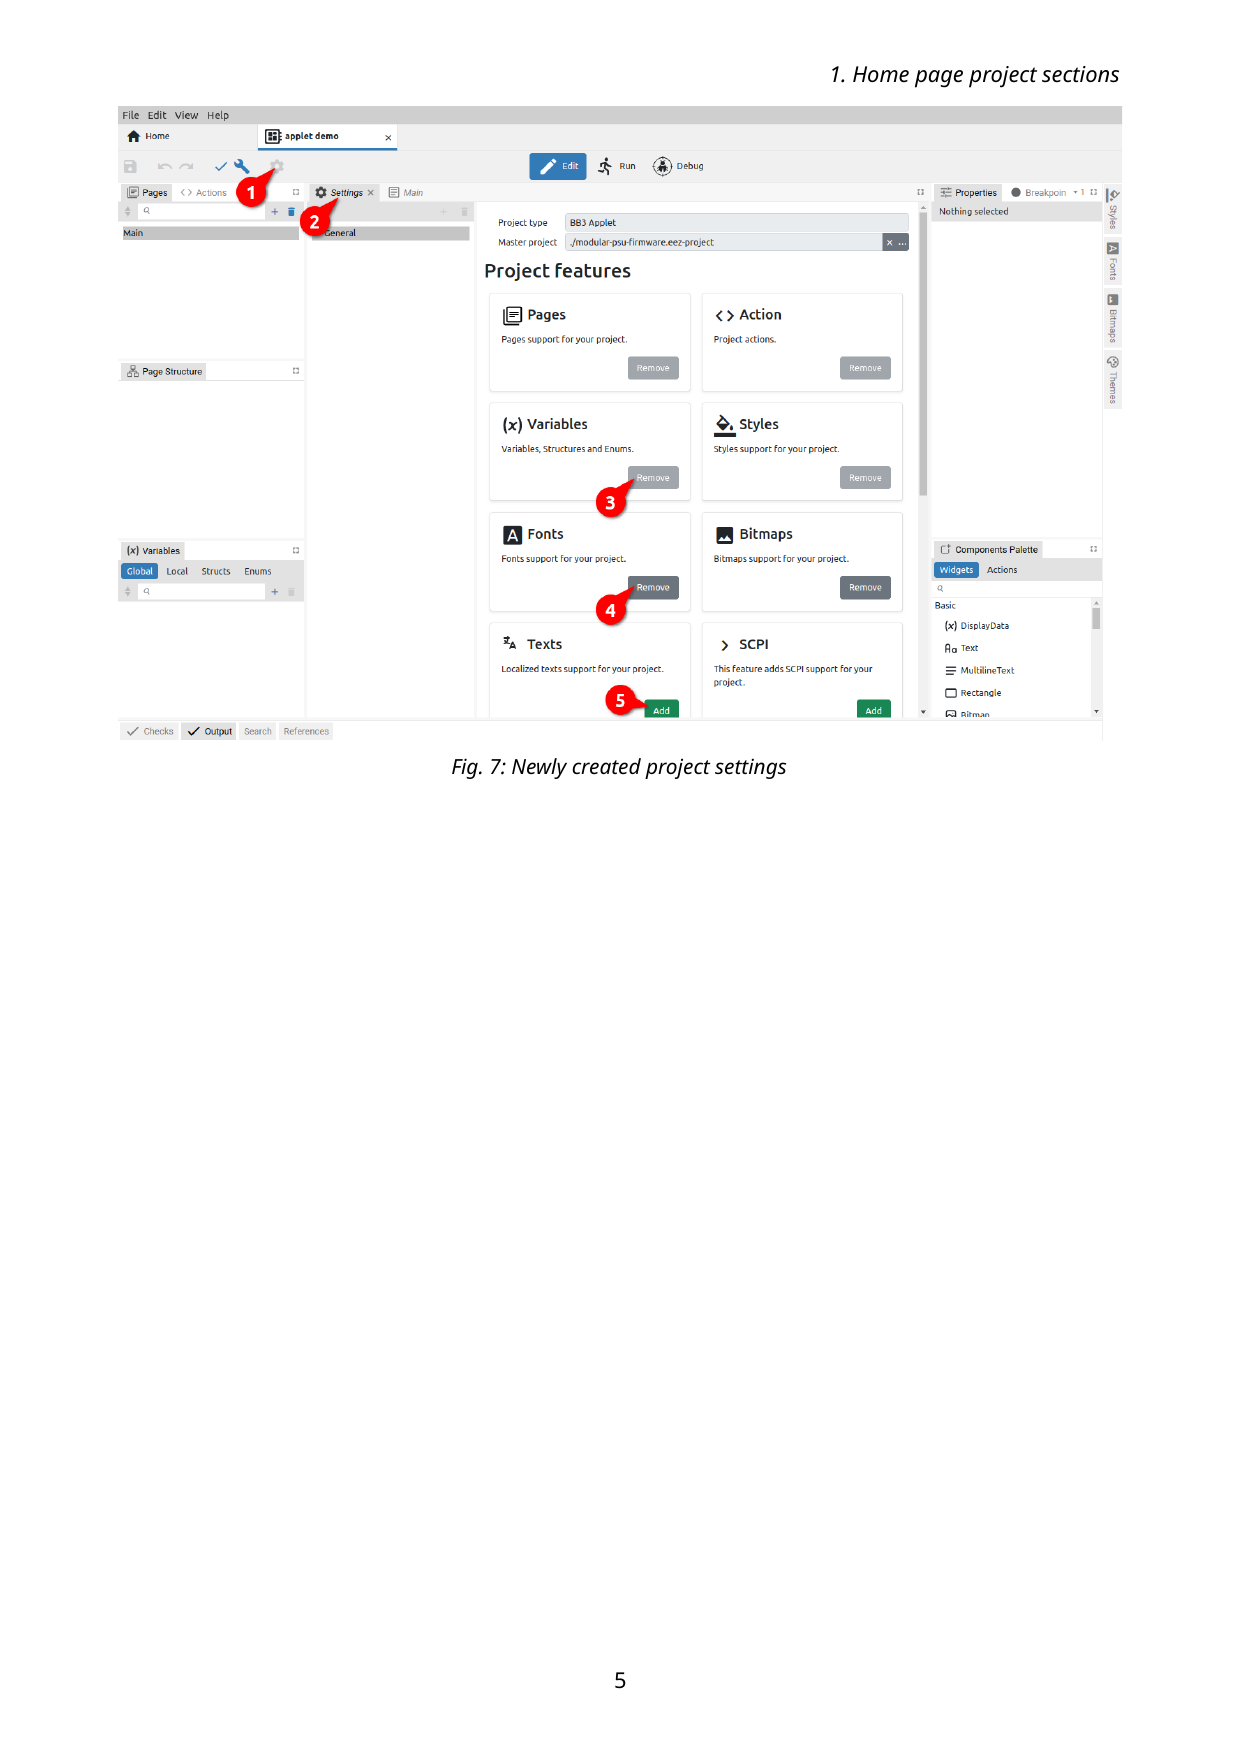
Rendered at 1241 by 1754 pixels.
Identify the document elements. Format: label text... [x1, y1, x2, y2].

text Fig. 7: Newly created project settings [118, 741, 1122, 780]
picture [118, 106, 1123, 741]
